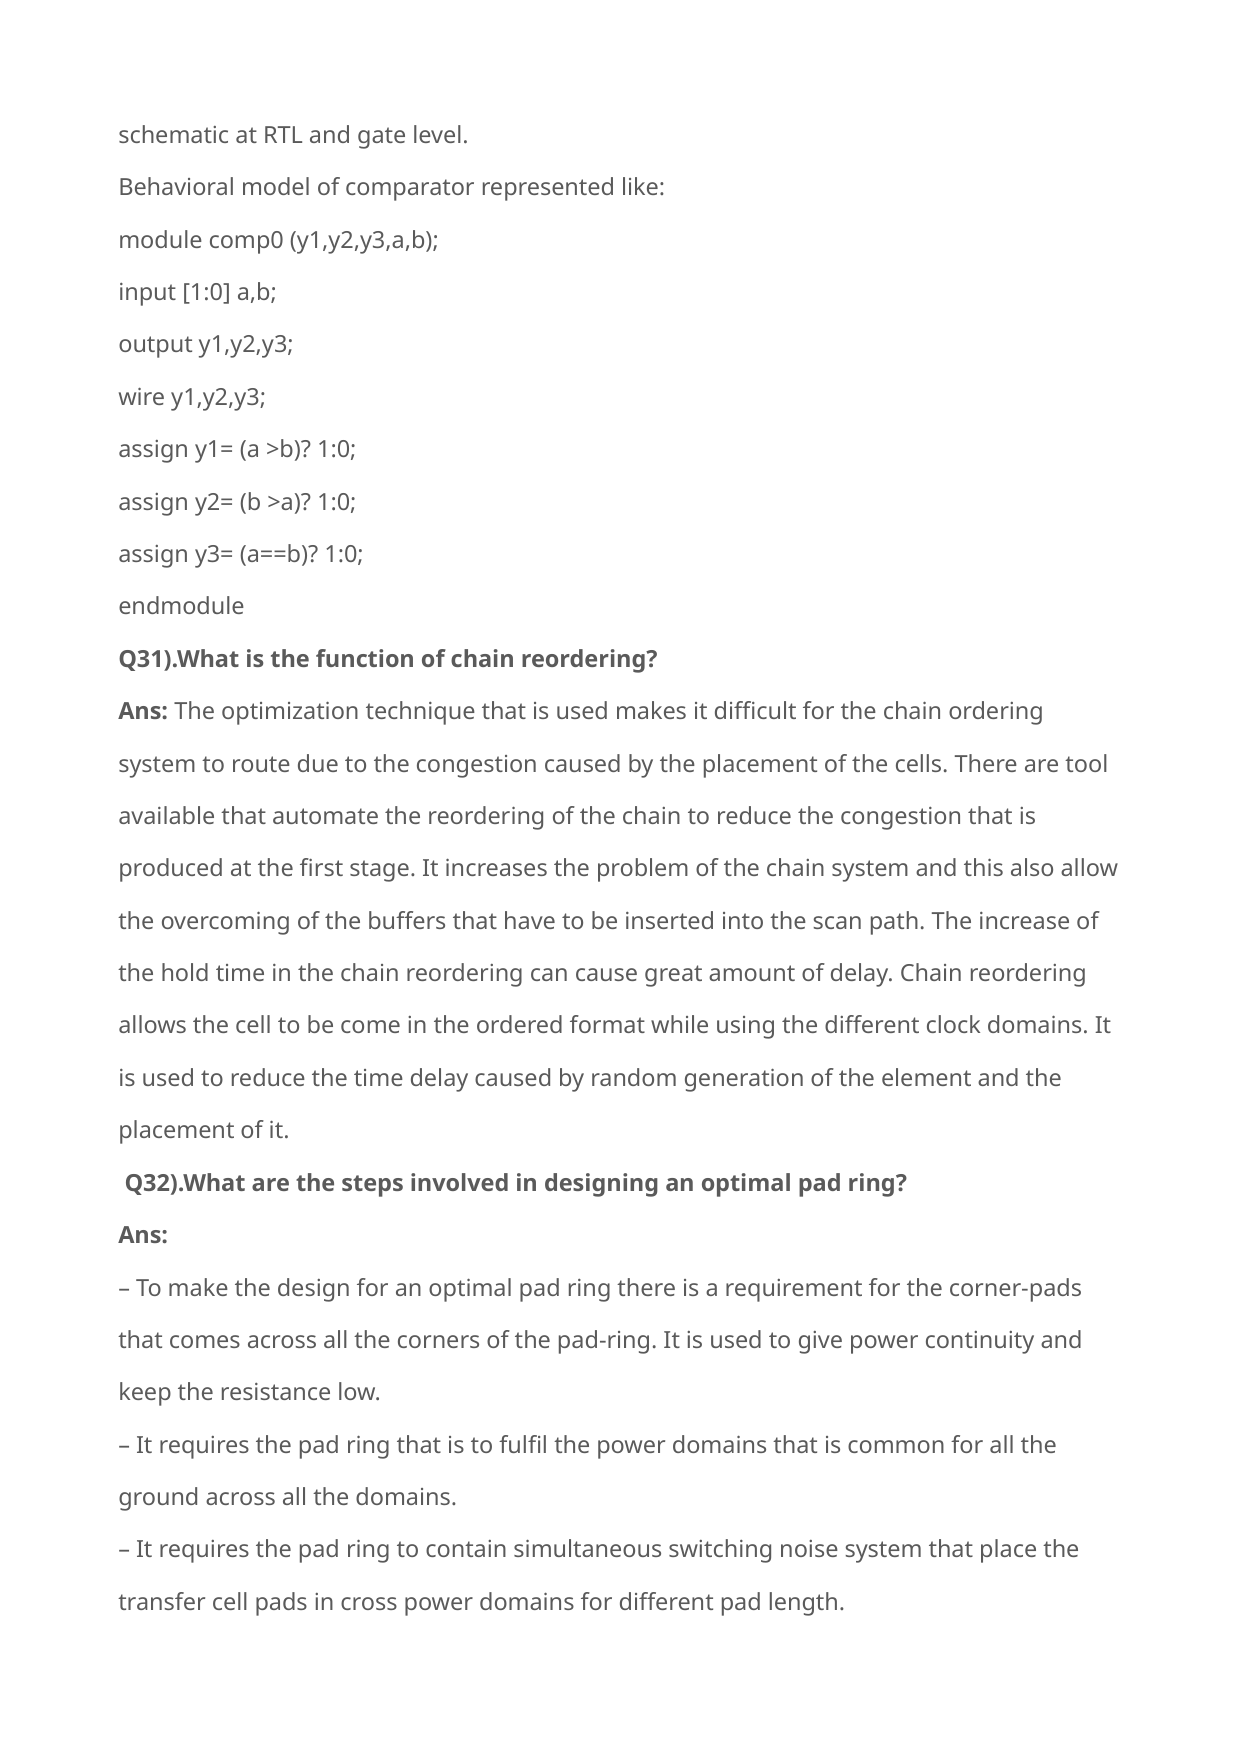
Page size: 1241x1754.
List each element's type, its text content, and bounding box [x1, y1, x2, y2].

text Q31).What is the function of chain reordering? Ans: The optimization technique that is used makes it difficult for the chain ordering system to route due to the congestion caused by the placement of the cells. There are tool available that automate the reordering of the chain to reduce the congestion that is produced at the first stage. It increases the problem of the chain system and this also allow the overcoming of the buffers that have to be inserted into the scan path. The increase of the hold time in the chain reordering can cause great amount of delay. Chain reordering allows the cell to be come in the ordered format while using the different clock domains. It is used to reduce the time delay caused by random generation of the element and the placement of it. [118, 642, 1122, 1146]
text schematic at RTL and gate level. Behavioral model of comparator represented like: module comp0 (y1,y2,y3,a,b); input [1:0] a,b; output y1,y2,y3; wire y1,y2,y3; assign y1= (a >b)? 1:0; assign y2= (b >a)? 1:0; assign y3= (a==b)? 1:0; endmodule [118, 118, 1122, 622]
text Q32).What are the steps involved in designing an optimal pad ring? Ans: – To make the design for an optimal pad ring there is a requirement for the corner-pads that comes across all the corners of the pad-ring. It is used to give power continuity and keep the resistance low. – It requires the pad ring that is to fulfil the power domains that is common for all the ground across all the domains. – It requires the pad ring to contain simultaneous switching noise system that place the transfer cell pads in cross power domains for different pad length. [118, 1166, 1122, 1617]
